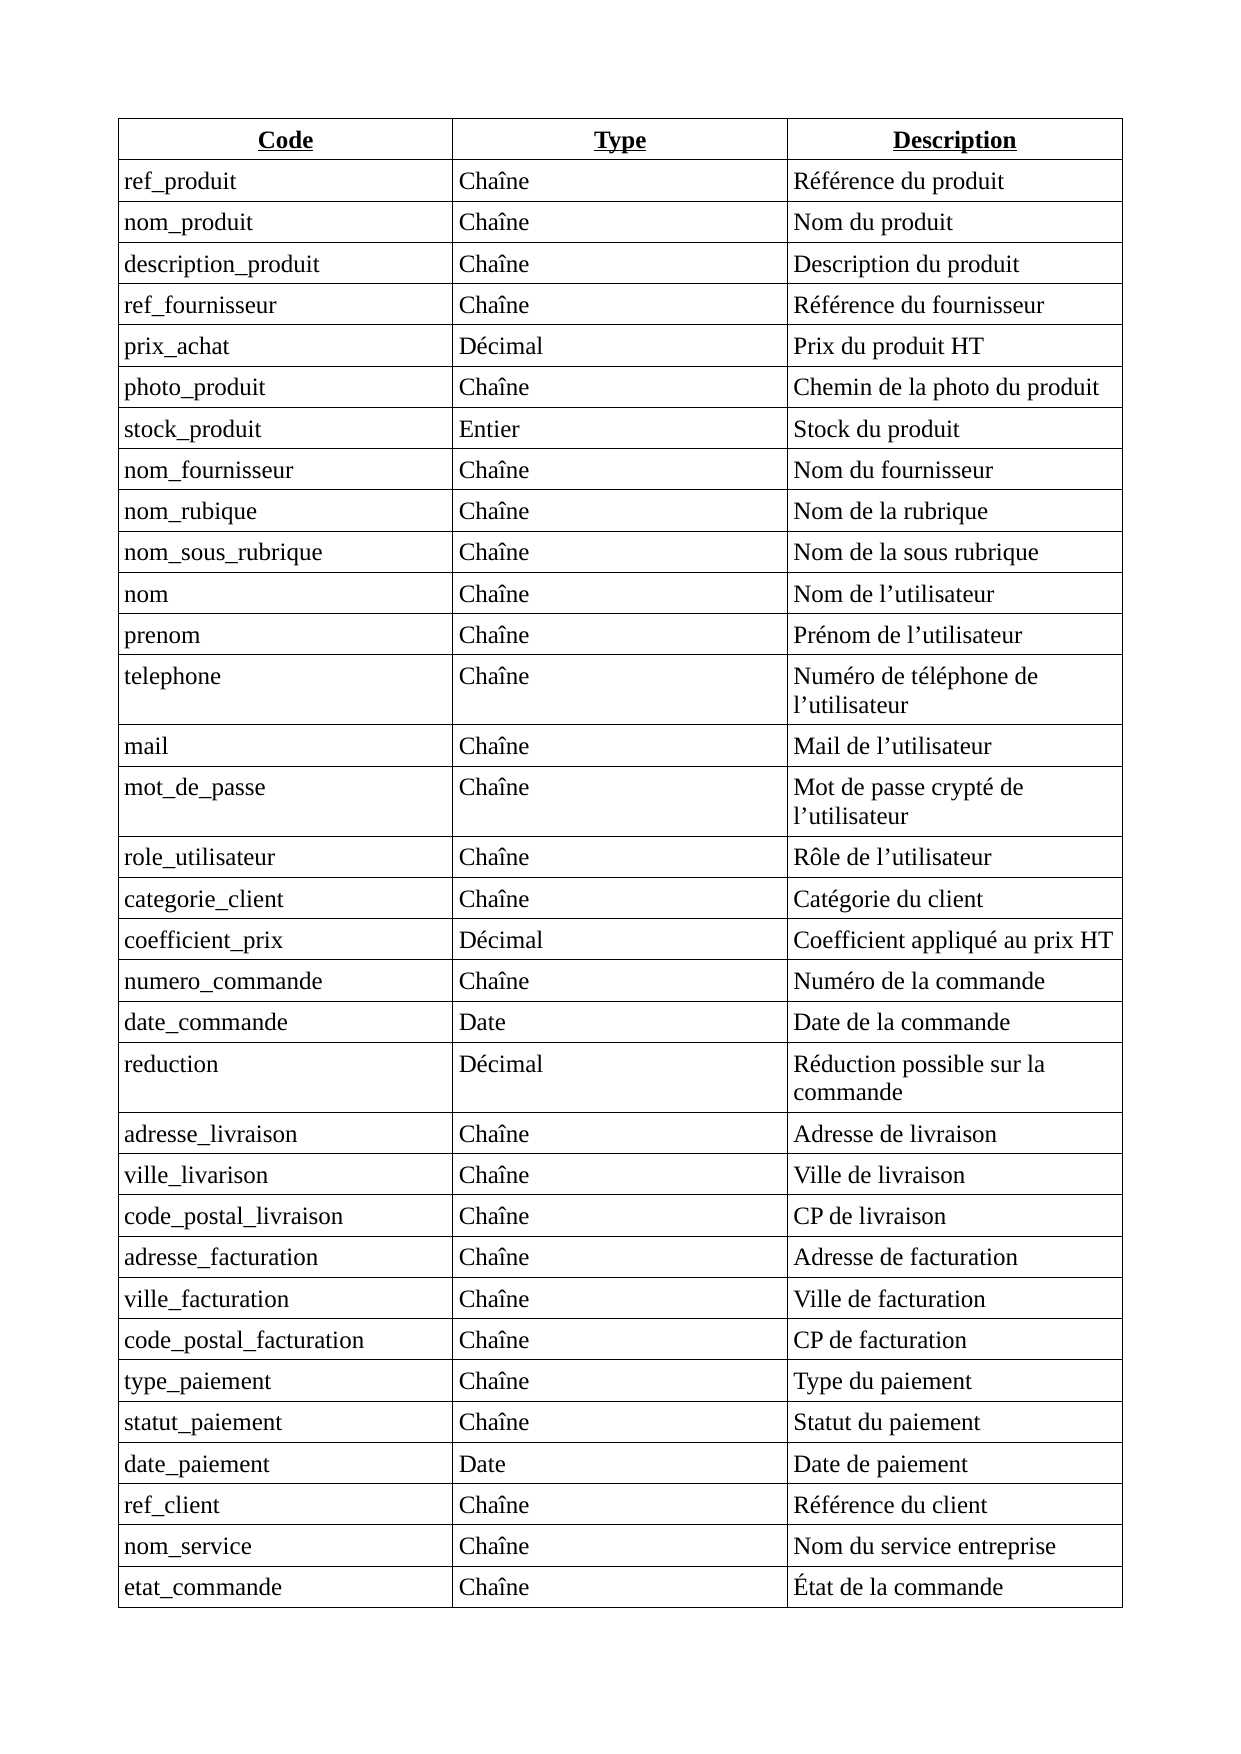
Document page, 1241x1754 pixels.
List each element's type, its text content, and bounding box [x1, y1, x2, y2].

table_cell Chaîne [453, 573, 787, 613]
table_cell Nom de l’utilisateur [788, 573, 1122, 613]
table_cell Chaîne [453, 1195, 787, 1236]
table_cell Chaîne [453, 1237, 787, 1277]
table_cell Chaîne [453, 1567, 787, 1607]
table_cell Chaîne [453, 655, 787, 724]
table_cell Décimal [453, 1043, 787, 1112]
table_header Description [788, 119, 1122, 159]
table_cell Adresse de facturation [788, 1237, 1122, 1277]
table_cell Chaîne [453, 202, 787, 242]
table_cell Chaîne [453, 1278, 787, 1318]
table_cell mail [119, 725, 452, 766]
table_cell Date [453, 1002, 787, 1042]
table_cell nom_produit [119, 202, 452, 242]
table_cell Chaîne [453, 532, 787, 572]
table_header Type [453, 119, 787, 159]
table_cell date_commande [119, 1002, 452, 1042]
table_cell adresse_livraison [119, 1113, 452, 1153]
table_cell reduction [119, 1043, 452, 1112]
table_cell Chemin de la photo du produit [788, 367, 1122, 407]
table_cell adresse_facturation [119, 1237, 452, 1277]
table_cell ville_facturation [119, 1278, 452, 1318]
table_cell Chaîne [453, 960, 787, 1001]
table_cell Coefficient appliqué au prix HT [788, 919, 1122, 959]
table_cell Nom du fournisseur [788, 449, 1122, 489]
table_cell Prénom de l’utilisateur [788, 614, 1122, 654]
table_cell Chaîne [453, 1484, 787, 1524]
table_cell type_paiement [119, 1360, 452, 1401]
table_cell statut_paiement [119, 1402, 452, 1442]
table_cell Nom de la rubrique [788, 490, 1122, 531]
table_cell role_utilisateur [119, 837, 452, 877]
table_cell Nom de la sous rubrique [788, 532, 1122, 572]
table_cell telephone [119, 655, 452, 724]
table_cell Catégorie du client [788, 878, 1122, 918]
table_cell nom [119, 573, 452, 613]
table_cell Chaîne [453, 837, 787, 877]
table_cell CP de facturation [788, 1319, 1122, 1359]
table_header Code [119, 119, 452, 159]
table_cell Date [453, 1443, 787, 1483]
table_cell Date de la commande [788, 1002, 1122, 1042]
table_cell Adresse de livraison [788, 1113, 1122, 1153]
table_cell Chaîne [453, 490, 787, 531]
table_cell Chaîne [453, 614, 787, 654]
table_cell mot_de_passe [119, 767, 452, 836]
table_cell Type du paiement [788, 1360, 1122, 1401]
table_cell Chaîne [453, 1402, 787, 1442]
table_cell Chaîne [453, 1154, 787, 1194]
table_cell Chaîne [453, 1113, 787, 1153]
table_cell ref_client [119, 1484, 452, 1524]
table_cell description_produit [119, 243, 452, 283]
table_cell Nom du service entreprise [788, 1525, 1122, 1566]
table_cell Description du produit [788, 243, 1122, 283]
table_cell Référence du client [788, 1484, 1122, 1524]
table_cell Chaîne [453, 284, 787, 324]
table_cell etat_commande [119, 1567, 452, 1607]
table_cell stock_produit [119, 408, 452, 448]
table_cell Chaîne [453, 767, 787, 836]
table_cell Ville de livraison [788, 1154, 1122, 1194]
table_cell Chaîne [453, 878, 787, 918]
table_cell nom_rubique [119, 490, 452, 531]
table_cell Chaîne [453, 160, 787, 201]
table_cell nom_sous_rubrique [119, 532, 452, 572]
table_cell Statut du paiement [788, 1402, 1122, 1442]
table_cell Réduction possible sur la commande [788, 1043, 1122, 1112]
table_cell Entier [453, 408, 787, 448]
table_cell prenom [119, 614, 452, 654]
table_cell Numéro de la commande [788, 960, 1122, 1001]
table_cell Chaîne [453, 1525, 787, 1566]
table_cell nom_service [119, 1525, 452, 1566]
table_cell Prix du produit HT [788, 325, 1122, 366]
table_cell ref_produit [119, 160, 452, 201]
table_cell numero_commande [119, 960, 452, 1001]
table_cell Numéro de téléphone de l’utilisateur [788, 655, 1122, 724]
table_cell Chaîne [453, 449, 787, 489]
table_cell Stock du produit [788, 408, 1122, 448]
table_cell categorie_client [119, 878, 452, 918]
table_cell Date de paiement [788, 1443, 1122, 1483]
table_cell Référence du produit [788, 160, 1122, 201]
table_cell Mail de l’utilisateur [788, 725, 1122, 766]
table_cell nom_fournisseur [119, 449, 452, 489]
table_cell ref_fournisseur [119, 284, 452, 324]
table_cell Chaîne [453, 725, 787, 766]
table_cell coefficient_prix [119, 919, 452, 959]
table_cell Chaîne [453, 1360, 787, 1401]
table_cell CP de livraison [788, 1195, 1122, 1236]
table_cell ville_livarison [119, 1154, 452, 1194]
table_cell Chaîne [453, 1319, 787, 1359]
table_cell prix_achat [119, 325, 452, 366]
table_cell Chaîne [453, 367, 787, 407]
table_cell Nom du produit [788, 202, 1122, 242]
table_cell État de la commande [788, 1567, 1122, 1607]
table_cell date_paiement [119, 1443, 452, 1483]
table_cell code_postal_facturation [119, 1319, 452, 1359]
table_cell Ville de facturation [788, 1278, 1122, 1318]
table_cell Rôle de l’utilisateur [788, 837, 1122, 877]
table_cell Référence du fournisseur [788, 284, 1122, 324]
table_cell code_postal_livraison [119, 1195, 452, 1236]
table_cell Chaîne [453, 243, 787, 283]
table_cell Mot de passe crypté de l’utilisateur [788, 767, 1122, 836]
table_cell Décimal [453, 919, 787, 959]
table_cell Décimal [453, 325, 787, 366]
table_cell photo_produit [119, 367, 452, 407]
